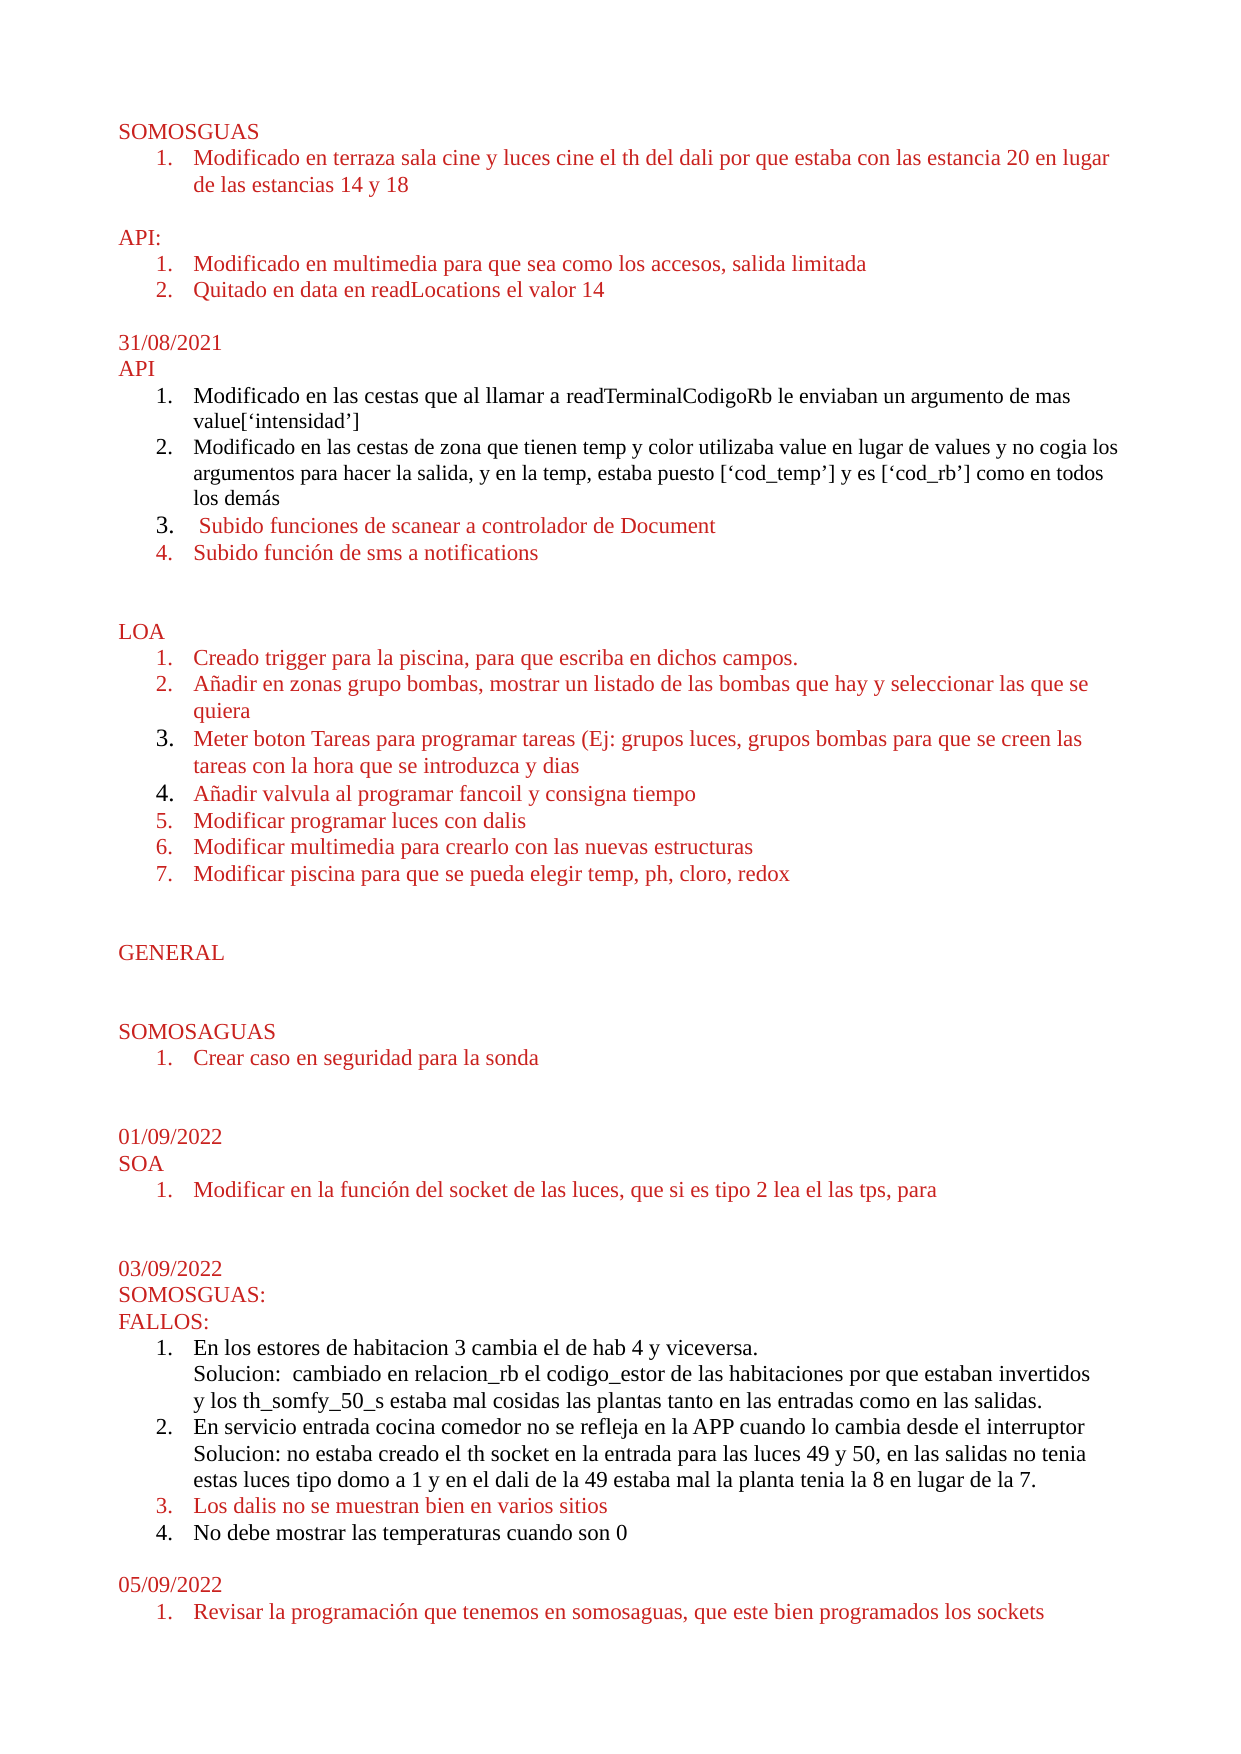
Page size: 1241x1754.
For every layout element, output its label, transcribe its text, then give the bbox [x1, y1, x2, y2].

list Modificado en las cestas de zona que tienen temp y color utilizaba value en lugar de values y no cogia los argumentos para hacer la salida, y en la temp, estaba puesto [‘cod_temp’] y es [‘cod_rb’] como en todos los demás [156, 433, 1122, 510]
list Meter boton Tareas para programar tareas (Ej: grupos luces, grupos bombas para que se creen las tareas con la hora que se introduzca y dias [156, 723, 1122, 778]
text SOMOSGUAS: [118, 1281, 1122, 1308]
list Solucion: cambiado en relacion_rb el codigo_estor de las habitaciones por que estaban invertidos [156, 1361, 1122, 1387]
list No debe mostrar las temperaturas cuando son 0 [156, 1519, 1122, 1545]
text 03/09/2022 [118, 1255, 1122, 1281]
text API [118, 355, 1122, 382]
list Crear caso en seguridad para la sonda [156, 1044, 1122, 1071]
list Quitado en data en readLocations el valor 14 [156, 276, 1122, 303]
list Añadir en zonas grupo bombas, mostrar un listado de las bombas que hay y seleccionar las que se quiera [156, 671, 1122, 723]
list Los dalis no se muestran bien en varios sitios [156, 1492, 1122, 1519]
text 05/09/2022 [118, 1571, 1122, 1598]
list Añadir valvula al programar fancoil y consigna tiempo [156, 778, 1122, 807]
list Modificar piscina para que se pueda elegir temp, ph, cloro, redox [156, 860, 1122, 886]
list Subido funciones de scanear a controlador de Document [156, 510, 1122, 539]
text GENERAL [118, 939, 1122, 965]
list Modificado en las cestas que al llamar a readTerminalCodigoRb le enviaban un argumento de mas value[‘intensidad’] [156, 382, 1122, 433]
list Modificado en terraza sala cine y luces cine el th del dali por que estaba con las estancia 20 en lugar de las estancias 14 y 18 [156, 144, 1122, 197]
text SOA [118, 1150, 1122, 1176]
text LOA [118, 618, 1122, 644]
text SOMOSGUAS [118, 118, 1122, 144]
list Subido función de sms a notifications [156, 539, 1122, 565]
list Modificar programar luces con dalis [156, 807, 1122, 833]
text FALLOS: [118, 1308, 1122, 1334]
list En los estores de habitacion 3 cambia el de hab 4 y viceversa. [156, 1334, 1122, 1361]
list Revisar la programación que tenemos en somosaguas, que este bien programados los sockets [156, 1598, 1122, 1624]
list y los th_somfy_50_s estaba mal cosidas las plantas tanto en las entradas como en las salidas. [156, 1387, 1122, 1413]
text 31/08/2021 [118, 329, 1122, 355]
list Solucion: no estaba creado el th socket en la entrada para las luces 49 y 50, en las salidas no tenia estas luces tipo domo a 1 y en el dali de la 49 estaba mal la planta tenia la 8 en lugar de la 7. [156, 1439, 1122, 1492]
list Modificado en multimedia para que sea como los accesos, salida limitada [156, 250, 1122, 276]
text SOMOSAGUAS [118, 1018, 1122, 1044]
text API: [118, 223, 1122, 250]
list En servicio entrada cocina comedor no se refleja en la APP cuando lo cambia desde el interruptor [156, 1413, 1122, 1439]
list Modificar multimedia para crearlo con las nuevas estructuras [156, 833, 1122, 860]
list Creado trigger para la piscina, para que escriba en dichos campos. [156, 644, 1122, 671]
text 01/09/2022 [118, 1123, 1122, 1150]
list Modificar en la función del socket de las luces, que si es tipo 2 lea el las tps, para [156, 1176, 1122, 1202]
